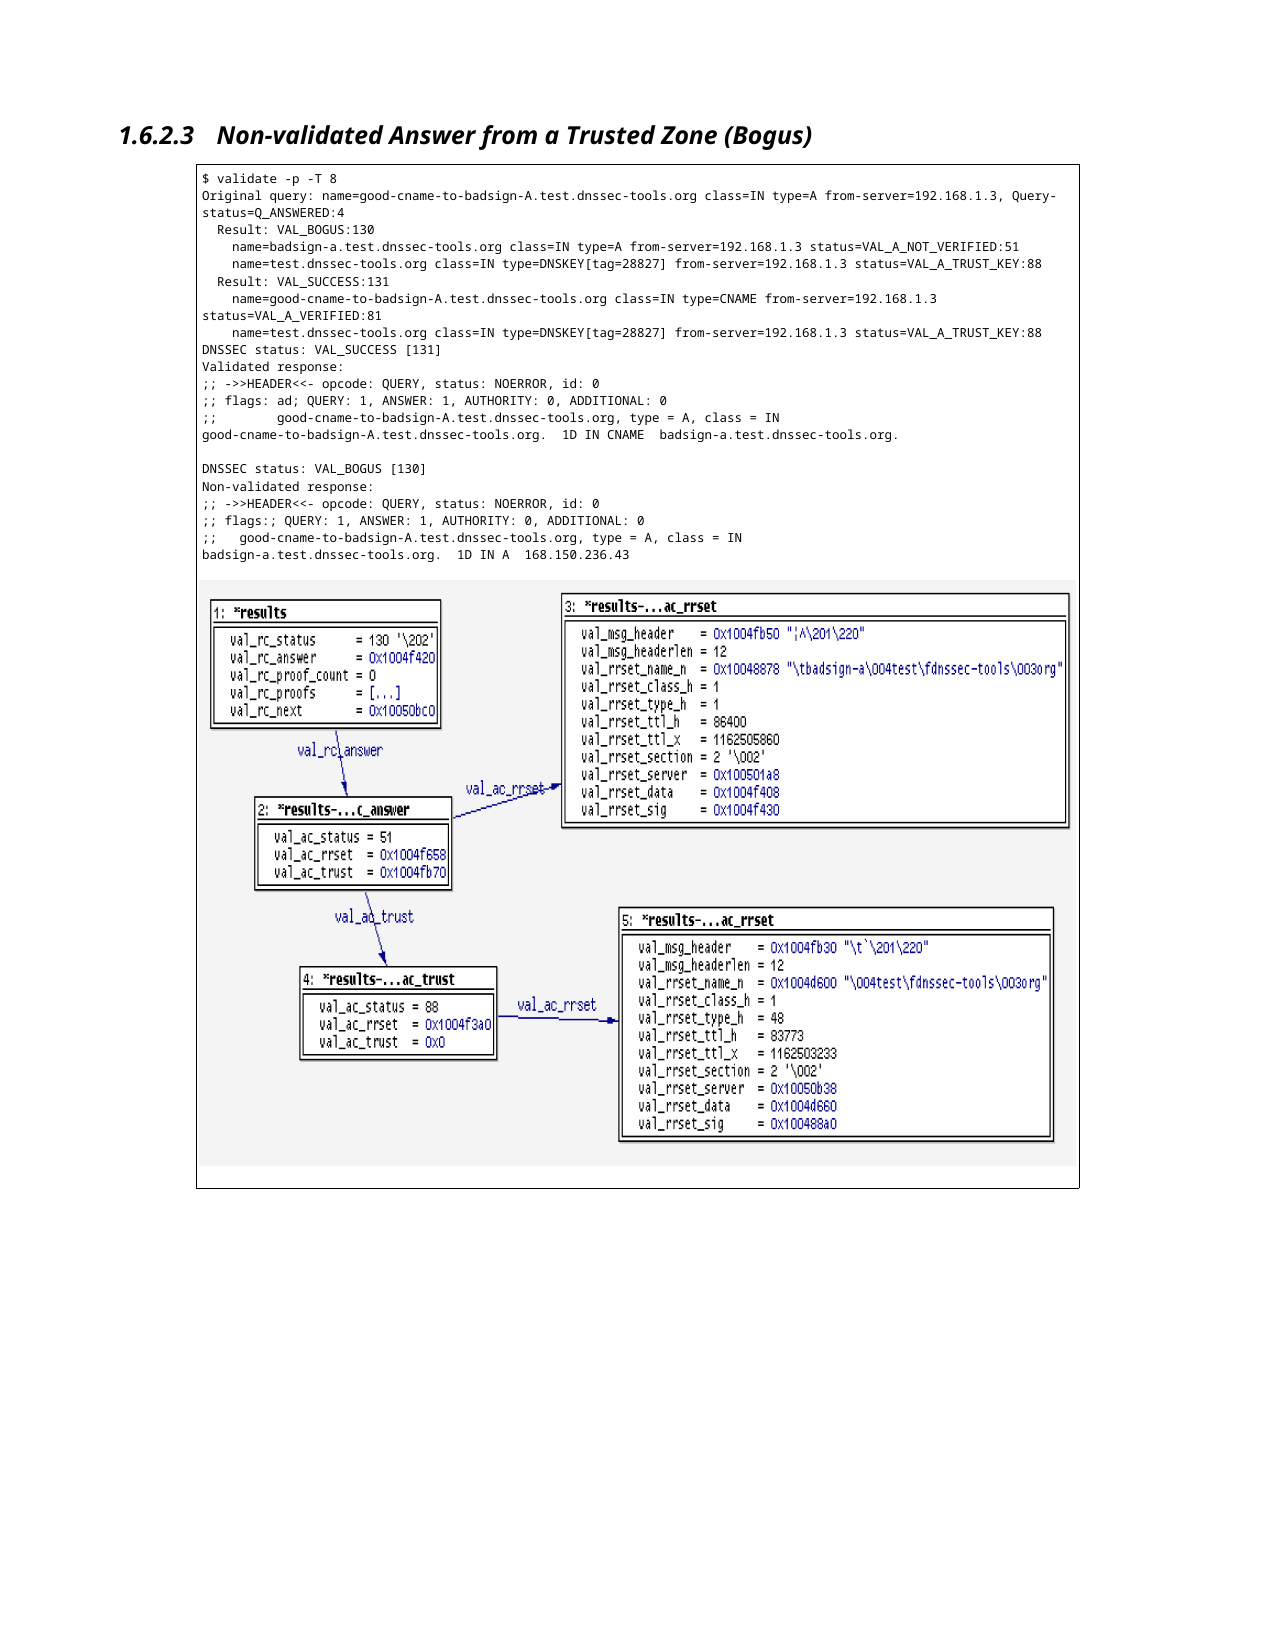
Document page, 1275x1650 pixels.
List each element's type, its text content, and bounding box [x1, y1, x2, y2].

table_header $ validate -p -T 8 Original query: name=good-cname-to-badsign-A.test.dnssec-tools.org class=IN type=A from-server=192.168.1.3, Query-status=Q_ANSWERED:4 Result: VAL_BOGUS:130 name=badsign-a.test.dnssec-tools.org class=IN type=A from-server=192.168.1.3 status=VAL_A_NOT_VERIFIED:51 name=test.dnssec-tools.org class=IN type=DNSKEY[tag=28827] from-server=192.168.1.3 status=VAL_A_TRUST_KEY:88 Result: VAL_SUCCESS:131 name=good-cname-to-badsign-A.test.dnssec-tools.org class=IN type=CNAME from-server=192.168.1.3 status=VAL_A_VERIFIED:81 name=test.dnssec-tools.org class=IN type=DNSKEY[tag=28827] from-server=192.168.1.3 status=VAL_A_TRUST_KEY:88 DNSSEC status: VAL_SUCCESS [131] Validated response: ;; ->>HEADER<<- opcode: QUERY, status: NOERROR, id: 0 ;; flags: ad; QUERY: 1, ANSWER: 1, AUTHORITY: 0, ADDITIONAL: 0 ;; good-cname-to-badsign-A.test.dnssec-tools.org, type = A, class = IN good-cname-to-badsign-A.test.dnssec-tools.org. 1D IN CNAME badsign-a.test.dnssec-tools.org. DNSSEC status: VAL_BOGUS [130] Non-validated response: ;; ->>HEADER<<- opcode: QUERY, status: NOERROR, id: 0 ;; flags:; QUERY: 1, ANSWER: 1, AUTHORITY: 0, ADDITIONAL: 0 ;; good-cname-to-badsign-A.test.dnssec-tools.org, type = A, class = IN badsign-a.test.dnssec-tools.org. 1D IN A 168.150.236.43 [197, 165, 1079, 1188]
subtitle Non-validated Answer from a Trusted Zone (Bogus) [118, 118, 1157, 152]
